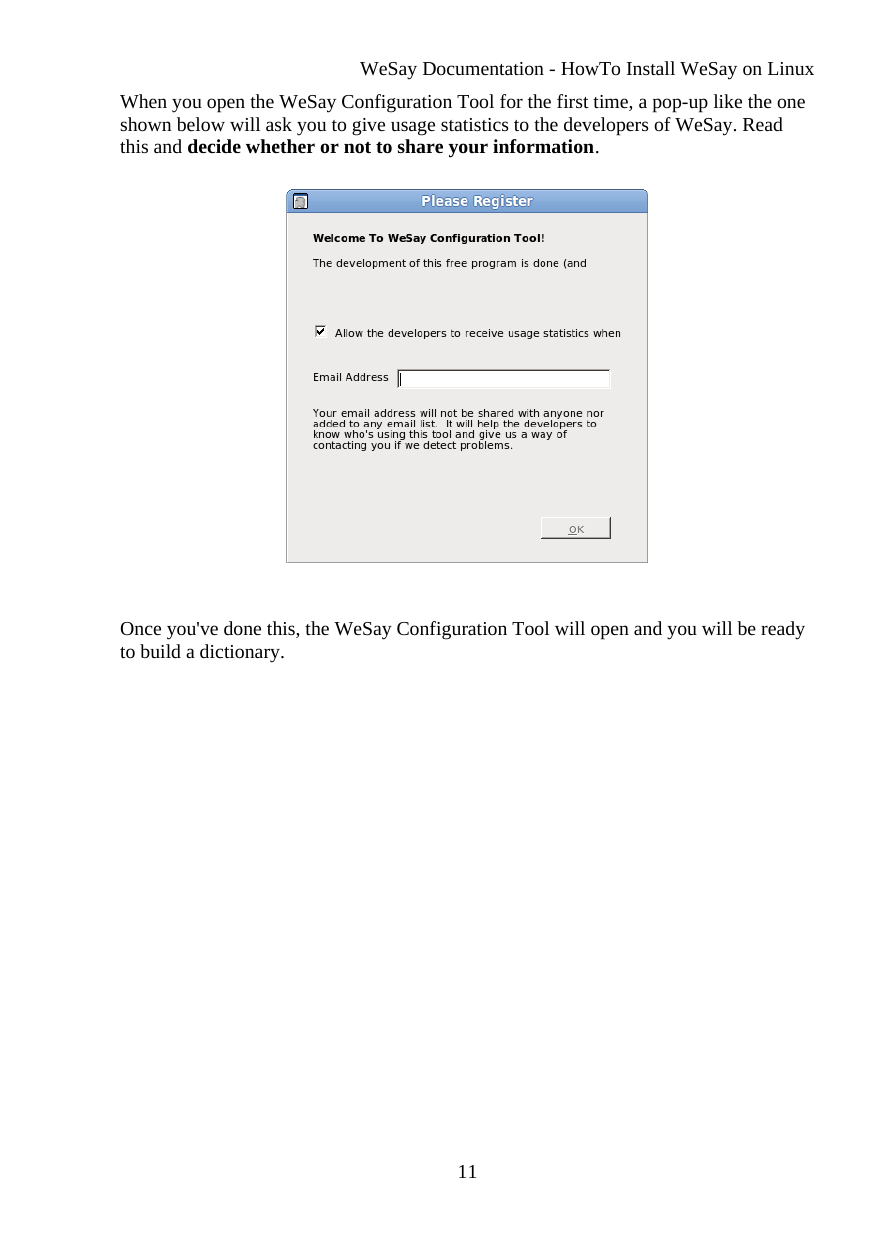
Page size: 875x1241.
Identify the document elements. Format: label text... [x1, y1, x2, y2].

text Once you've done this, the WeSay Configuration Tool will open and you will be ready to build a dictionary. [120, 617, 814, 663]
text When you open the WeSay Configuration Tool for the first time, a pop-up like the one shown below will ask you to give usage statistics to the developers of WeSay. Read this and decide whether or not to share your information. [120, 90, 814, 158]
picture [286, 189, 648, 563]
